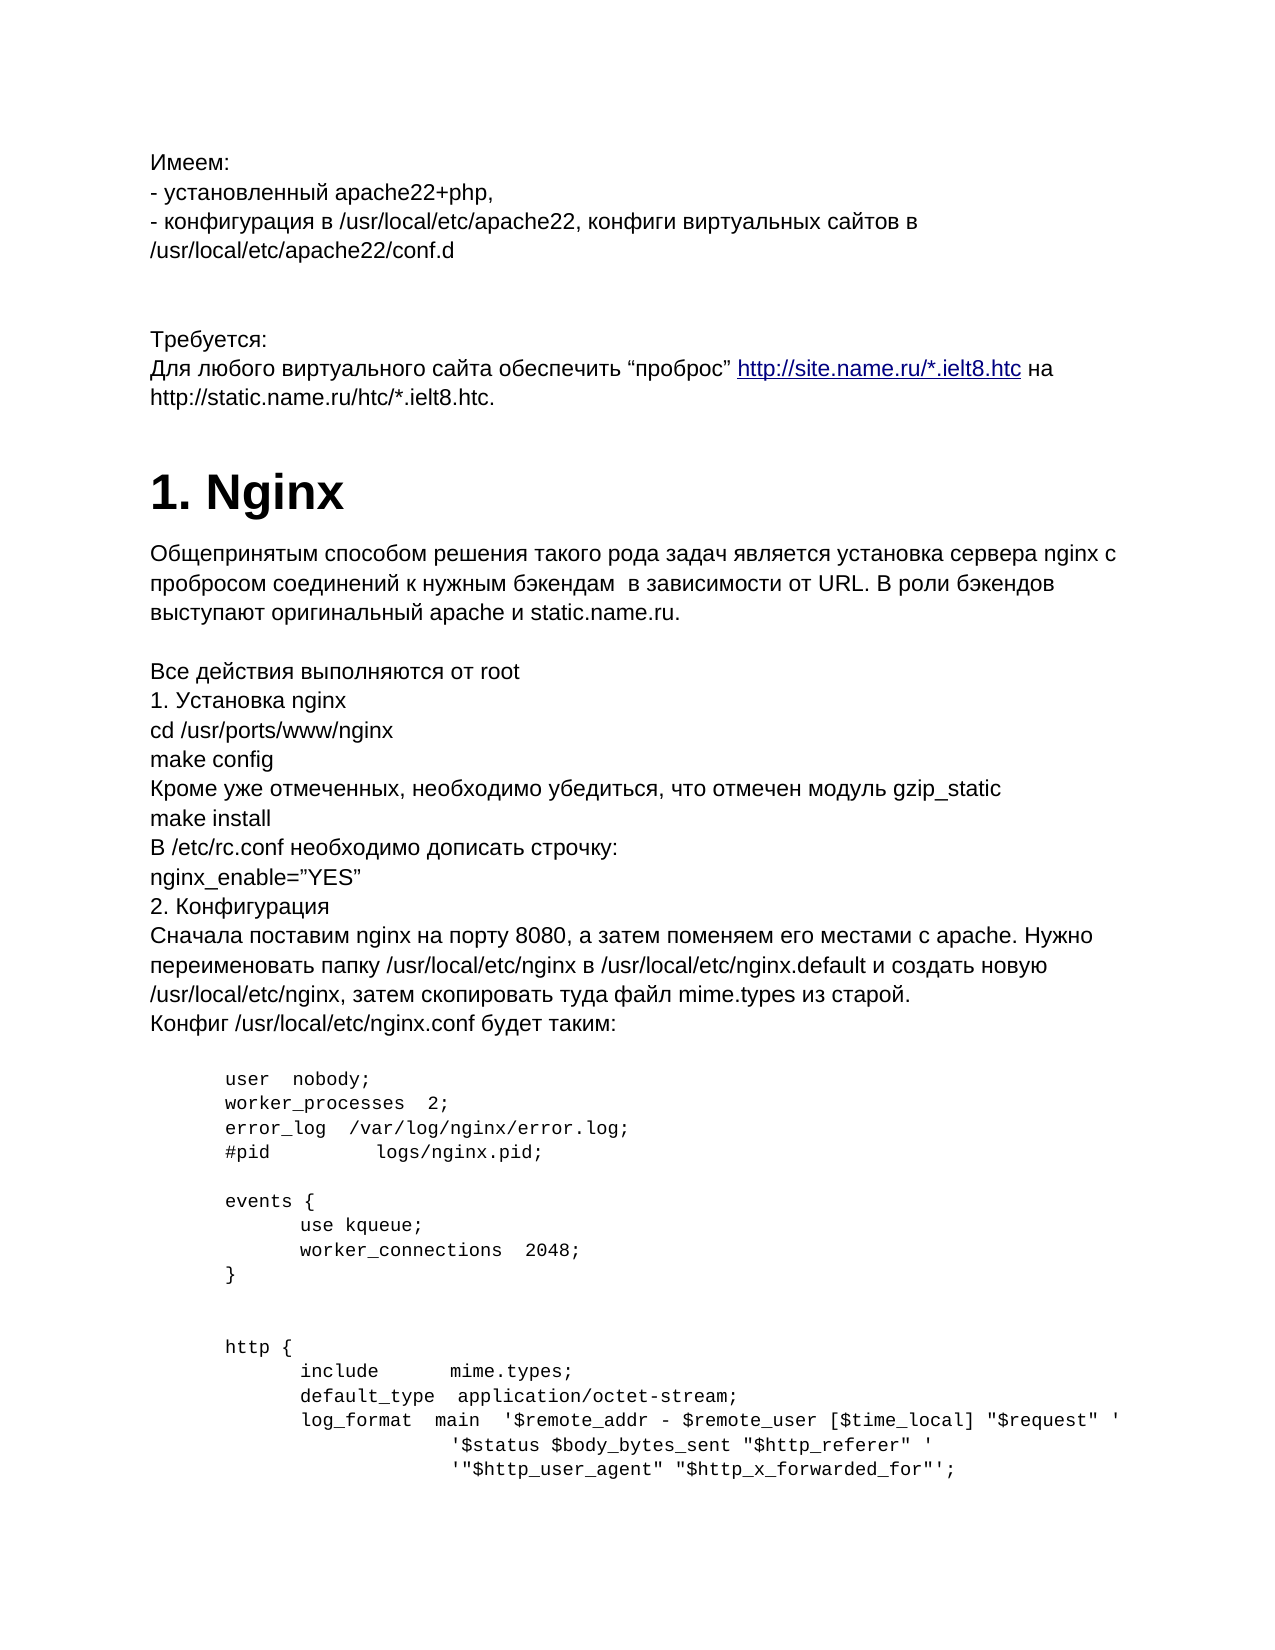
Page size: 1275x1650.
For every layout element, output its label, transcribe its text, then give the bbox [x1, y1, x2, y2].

text Для любого виртуального сайта обеспечить “проброс” http://site.name.ru/*.ielt8.htc на http://static.name.ru/htc/*.ielt8.htc. [150, 356, 1125, 411]
text worker_connections 2048; [225, 1240, 1125, 1262]
text default_type application/octet-stream; [225, 1387, 1125, 1408]
text make install [150, 805, 1125, 831]
text log_format main '$remote_addr - $remote_user [$time_local] "$request" ' [225, 1411, 1125, 1432]
text - установленный apache22+php, [150, 179, 1125, 205]
text 2. Конфигурация [150, 893, 1125, 919]
text Кроме уже отмеченных, необходимо убедиться, что отмечен модуль gzip_static [150, 776, 1125, 802]
text #pid logs/nginx.pid; [225, 1143, 1125, 1164]
text Требуется: [150, 326, 1125, 352]
text user nobody; [225, 1070, 1125, 1091]
text http { [225, 1338, 1125, 1359]
text Все действия выполняются от root [150, 658, 1125, 684]
text events { [225, 1192, 1125, 1213]
text Конфиг /usr/local/etc/nginx.conf будет таким: [150, 1011, 1125, 1037]
text nginx_enable=”YES” [150, 864, 1125, 890]
text make config [150, 747, 1125, 772]
text '"$http_user_agent" "$http_x_forwarded_for"'; [225, 1460, 1125, 1481]
text error_log /var/log/nginx/error.log; [225, 1118, 1125, 1140]
text '$status $body_bytes_sent "$http_referer" ' [225, 1435, 1125, 1457]
text В /etc/rc.conf необходимо дописать строчку: [150, 835, 1125, 860]
text Общепринятым способом решения такого рода задач является установка сервера nginx с пробросом соединений к нужным бэкендам в зависимости от URL. В роли бэкендов выступают оригинальный apache и static.name.ru. [150, 541, 1125, 625]
text 1. Установка nginx [150, 688, 1125, 713]
text cd /usr/ports/www/nginx [150, 717, 1125, 743]
text include mime.types; [225, 1362, 1125, 1383]
text - конфигурация в /usr/local/etc/apache22, конфиги виртуальных сайтов в /usr/local/etc/apache22/conf.d [150, 209, 1125, 264]
subtitle 1. Nginx [150, 464, 1125, 520]
text worker_processes 2; [225, 1094, 1125, 1115]
text } [225, 1265, 1125, 1286]
text Сначала поставим nginx на порту 8080, а затем поменяем его местами с apache. Нужно переименовать папку /usr/local/etc/nginx в /usr/local/etc/nginx.default и создать новую /usr/local/etc/nginx, затем скопировать туда файл mime.types из старой. [150, 923, 1125, 1007]
text use kqueue; [225, 1216, 1125, 1237]
text Имеем: [150, 150, 1125, 176]
